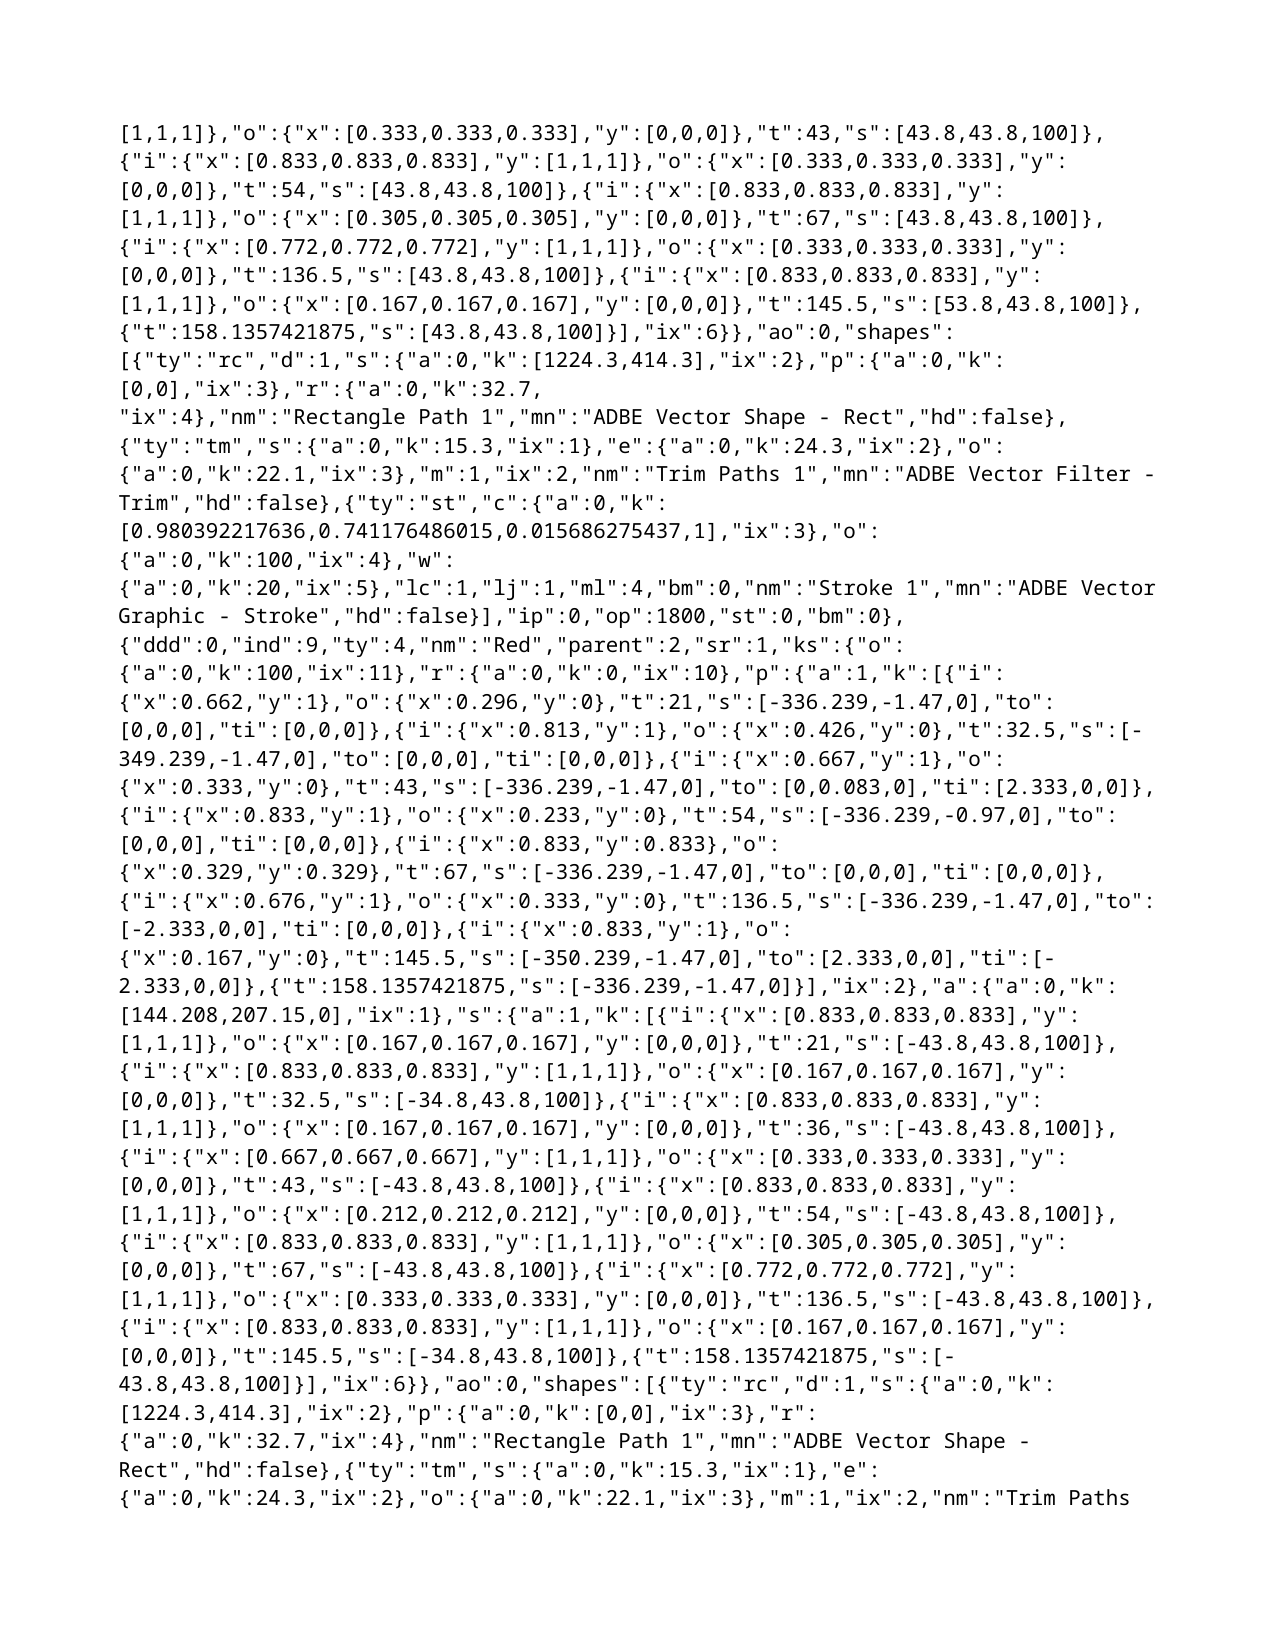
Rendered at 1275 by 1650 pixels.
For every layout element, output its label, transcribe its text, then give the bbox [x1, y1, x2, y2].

text [1,1,1]},"o":{"x":[0.333,0.333,0.333],"y":[0,0,0]},"t":43,"s":[43.8,43.8,100]},{"i":{"x":[0.833,0.833,0.833],"y":[1,1,1]},"o":{"x":[0.333,0.333,0.333],"y":[0,0,0]},"t":54,"s":[43.8,43.8,100]},{"i":{"x":[0.833,0.833,0.833],"y":[1,1,1]},"o":{"x":[0.305,0.305,0.305],"y":[0,0,0]},"t":67,"s":[43.8,43.8,100]},{"i":{"x":[0.772,0.772,0.772],"y":[1,1,1]},"o":{"x":[0.333,0.333,0.333],"y":[0,0,0]},"t":136.5,"s":[43.8,43.8,100]},{"i":{"x":[0.833,0.833,0.833],"y":[1,1,1]},"o":{"x":[0.167,0.167,0.167],"y":[0,0,0]},"t":145.5,"s":[53.8,43.8,100]},{"t":158.1357421875,"s":[43.8,43.8,100]}],"ix":6}},"ao":0,"shapes":[{"ty":"rc","d":1,"s":{"a":0,"k":[1224.3,414.3],"ix":2},"p":{"a":0,"k":[0,0],"ix":3},"r":{"a":0,"k":32.7, [118, 118, 1157, 402]
text "ix":4},"nm":"Rectangle Path 1","mn":"ADBE Vector Shape - Rect","hd":false},{"ty":"tm","s":{"a":0,"k":15.3,"ix":1},"e":{"a":0,"k":24.3,"ix":2},"o":{"a":0,"k":22.1,"ix":3},"m":1,"ix":2,"nm":"Trim Paths 1","mn":"ADBE Vector Filter - Trim","hd":false},{"ty":"st","c":{"a":0,"k":[0.980392217636,0.741176486015,0.015686275437,1],"ix":3},"o":{"a":0,"k":100,"ix":4},"w":{"a":0,"k":20,"ix":5},"lc":1,"lj":1,"ml":4,"bm":0,"nm":"Stroke 1","mn":"ADBE Vector Graphic - Stroke","hd":false}],"ip":0,"op":1800,"st":0,"bm":0},{"ddd":0,"ind":9,"ty":4,"nm":"Red","parent":2,"sr":1,"ks":{"o":{"a":0,"k":100,"ix":11},"r":{"a":0,"k":0,"ix":10},"p":{"a":1,"k":[{"i":{"x":0.662,"y":1},"o":{"x":0.296,"y":0},"t":21,"s":[-336.239,-1.47,0],"to":[0,0,0],"ti":[0,0,0]},{"i":{"x":0.813,"y":1},"o":{"x":0.426,"y":0},"t":32.5,"s":[-349.239,-1.47,0],"to":[0,0,0],"ti":[0,0,0]},{"i":{"x":0.667,"y":1},"o":{"x":0.333,"y":0},"t":43,"s":[-336.239,-1.47,0],"to":[0,0.083,0],"ti":[2.333,0,0]},{"i":{"x":0.833,"y":1},"o":{"x":0.233,"y":0},"t":54,"s":[-336.239,-0.97,0],"to":[0,0,0],"ti":[0,0,0]},{"i":{"x":0.833,"y":0.833},"o":{"x":0.329,"y":0.329},"t":67,"s":[-336.239,-1.47,0],"to":[0,0,0],"ti":[0,0,0]},{"i":{"x":0.676,"y":1},"o":{"x":0.333,"y":0},"t":136.5,"s":[-336.239,-1.47,0],"to":[-2.333,0,0],"ti":[0,0,0]},{"i":{"x":0.833,"y":1},"o":{"x":0.167,"y":0},"t":145.5,"s":[-350.239,-1.47,0],"to":[2.333,0,0],"ti":[-2.333,0,0]},{"t":158.1357421875,"s":[-336.239,-1.47,0]}],"ix":2},"a":{"a":0,"k":[144.208,207.15,0],"ix":1},"s":{"a":1,"k":[{"i":{"x":[0.833,0.833,0.833],"y":[1,1,1]},"o":{"x":[0.167,0.167,0.167],"y":[0,0,0]},"t":21,"s":[-43.8,43.8,100]},{"i":{"x":[0.833,0.833,0.833],"y":[1,1,1]},"o":{"x":[0.167,0.167,0.167],"y":[0,0,0]},"t":32.5,"s":[-34.8,43.8,100]},{"i":{"x":[0.833,0.833,0.833],"y":[1,1,1]},"o":{"x":[0.167,0.167,0.167],"y":[0,0,0]},"t":36,"s":[-43.8,43.8,100]},{"i":{"x":[0.667,0.667,0.667],"y":[1,1,1]},"o":{"x":[0.333,0.333,0.333],"y":[0,0,0]},"t":43,"s":[-43.8,43.8,100]},{"i":{"x":[0.833,0.833,0.833],"y":[1,1,1]},"o":{"x":[0.212,0.212,0.212],"y":[0,0,0]},"t":54,"s":[-43.8,43.8,100]},{"i":{"x":[0.833,0.833,0.833],"y":[1,1,1]},"o":{"x":[0.305,0.305,0.305],"y":[0,0,0]},"t":67,"s":[-43.8,43.8,100]},{"i":{"x":[0.772,0.772,0.772],"y":[1,1,1]},"o":{"x":[0.333,0.333,0.333],"y":[0,0,0]},"t":136.5,"s":[-43.8,43.8,100]},{"i":{"x":[0.833,0.833,0.833],"y":[1,1,1]},"o":{"x":[0.167,0.167,0.167],"y":[0,0,0]},"t":145.5,"s":[-34.8,43.8,100]},{"t":158.1357421875,"s":[-43.8,43.8,100]}],"ix":6}},"ao":0,"shapes":[{"ty":"rc","d":1,"s":{"a":0,"k":[1224.3,414.3],"ix":2},"p":{"a":0,"k":[0,0],"ix":3},"r":{"a":0,"k":32.7,"ix":4},"nm":"Rectangle Path 1","mn":"ADBE Vector Shape - Rect","hd":false},{"ty":"tm","s":{"a":0,"k":15.3,"ix":1},"e":{"a":0,"k":24.3,"ix":2},"o":{"a":0,"k":22.1,"ix":3},"m":1,"ix":2,"nm":"Trim Paths [118, 402, 1157, 1512]
